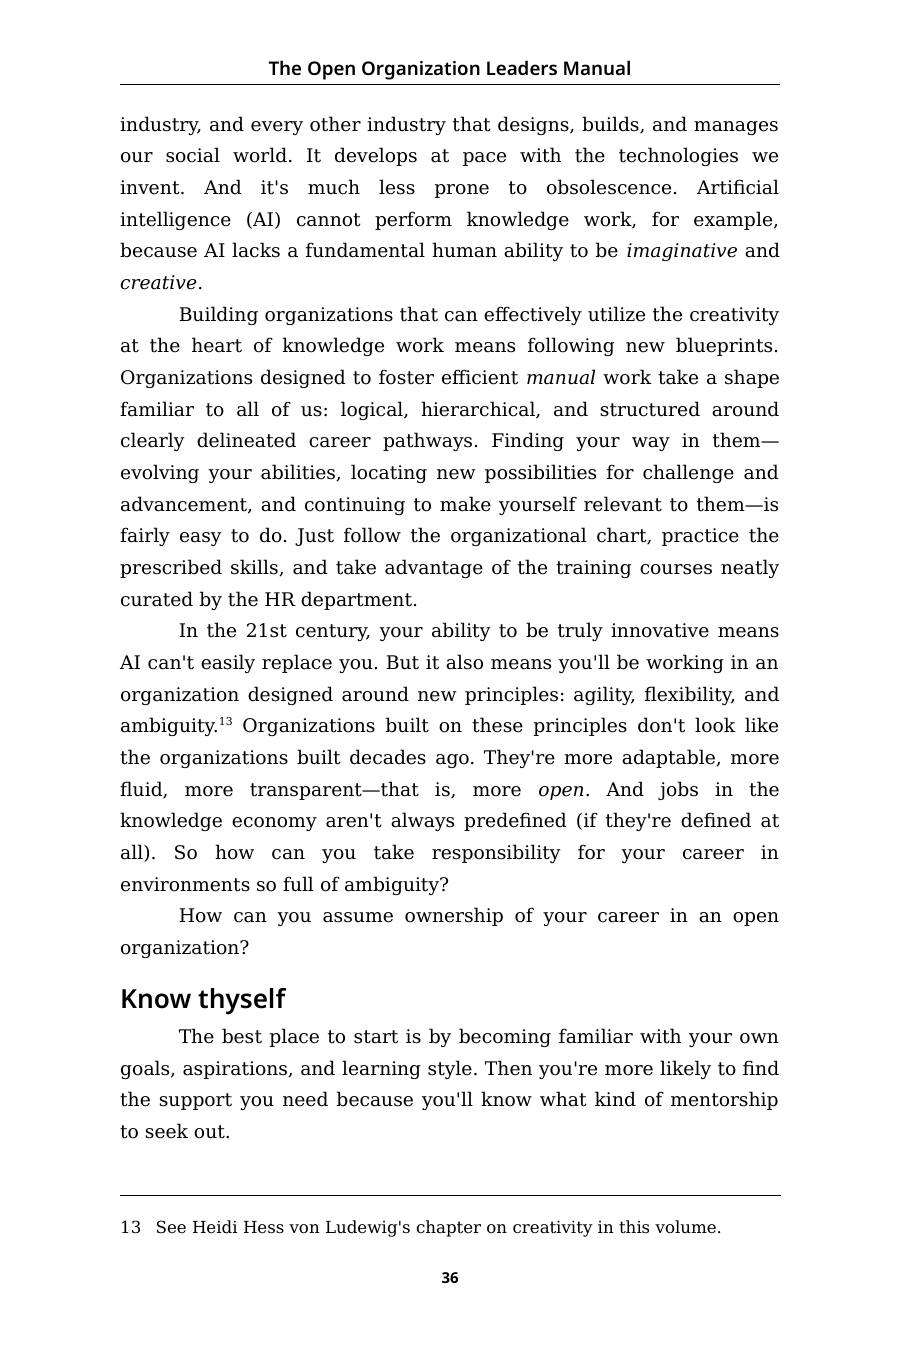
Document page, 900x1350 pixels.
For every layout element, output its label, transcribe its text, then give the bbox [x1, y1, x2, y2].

text industry, and every other industry that designs, builds, and manages our social world. It develops at pace with the technologies we invent. And it's much less prone to obsolescence. Artificial intelligence (AI) cannot perform knowledge work, for example, because AI lacks a fundamental human ability to be imaginative and creative. [120, 114, 780, 294]
text How can you assume ownership of your career in an open organization? [120, 906, 780, 959]
text Building organizations that can effectively utilize the creativity at the heart of knowledge work means following new blueprints. Organizations designed to foster efficient manual work take a shape familiar to all of us: logical, hierarchical, and structured around clearly delineated career pathways. Finding your way in them—evolving your abilities, locating new possibilities for challenge and advancement, and continuing to make yourself relevant to them—is fairly easy to do. Just follow the organizational chart, practice the prescribed skills, and take advantage of the training courses neatly curated by the HR department. [120, 304, 780, 611]
subtitle Know thyself [120, 984, 780, 1014]
text See Heidi Hess von Ludewig's chapter on creativity in this volume. [120, 1218, 780, 1237]
text The best place to start is by becoming familiar with your own goals, aspirations, and learning style. Then you're more likely to find the support you need because you'll know what kind of mentorship to seek out. [120, 1026, 780, 1143]
text In the 21st century, your ability to be truly innovative means AI can't easily replace you. But it also means you'll be working in an organization designed around new principles: agility, flexibility, and ambiguity. Organizations built on these principles don't look like the organizations built decades ago. They're more adaptable, more fluid, more transparent—that is, more open. And jobs in the knowledge economy aren't always predefined (if they're defined at all). So how can you take responsibility for your career in environments so full of ambiguity? [120, 621, 780, 896]
